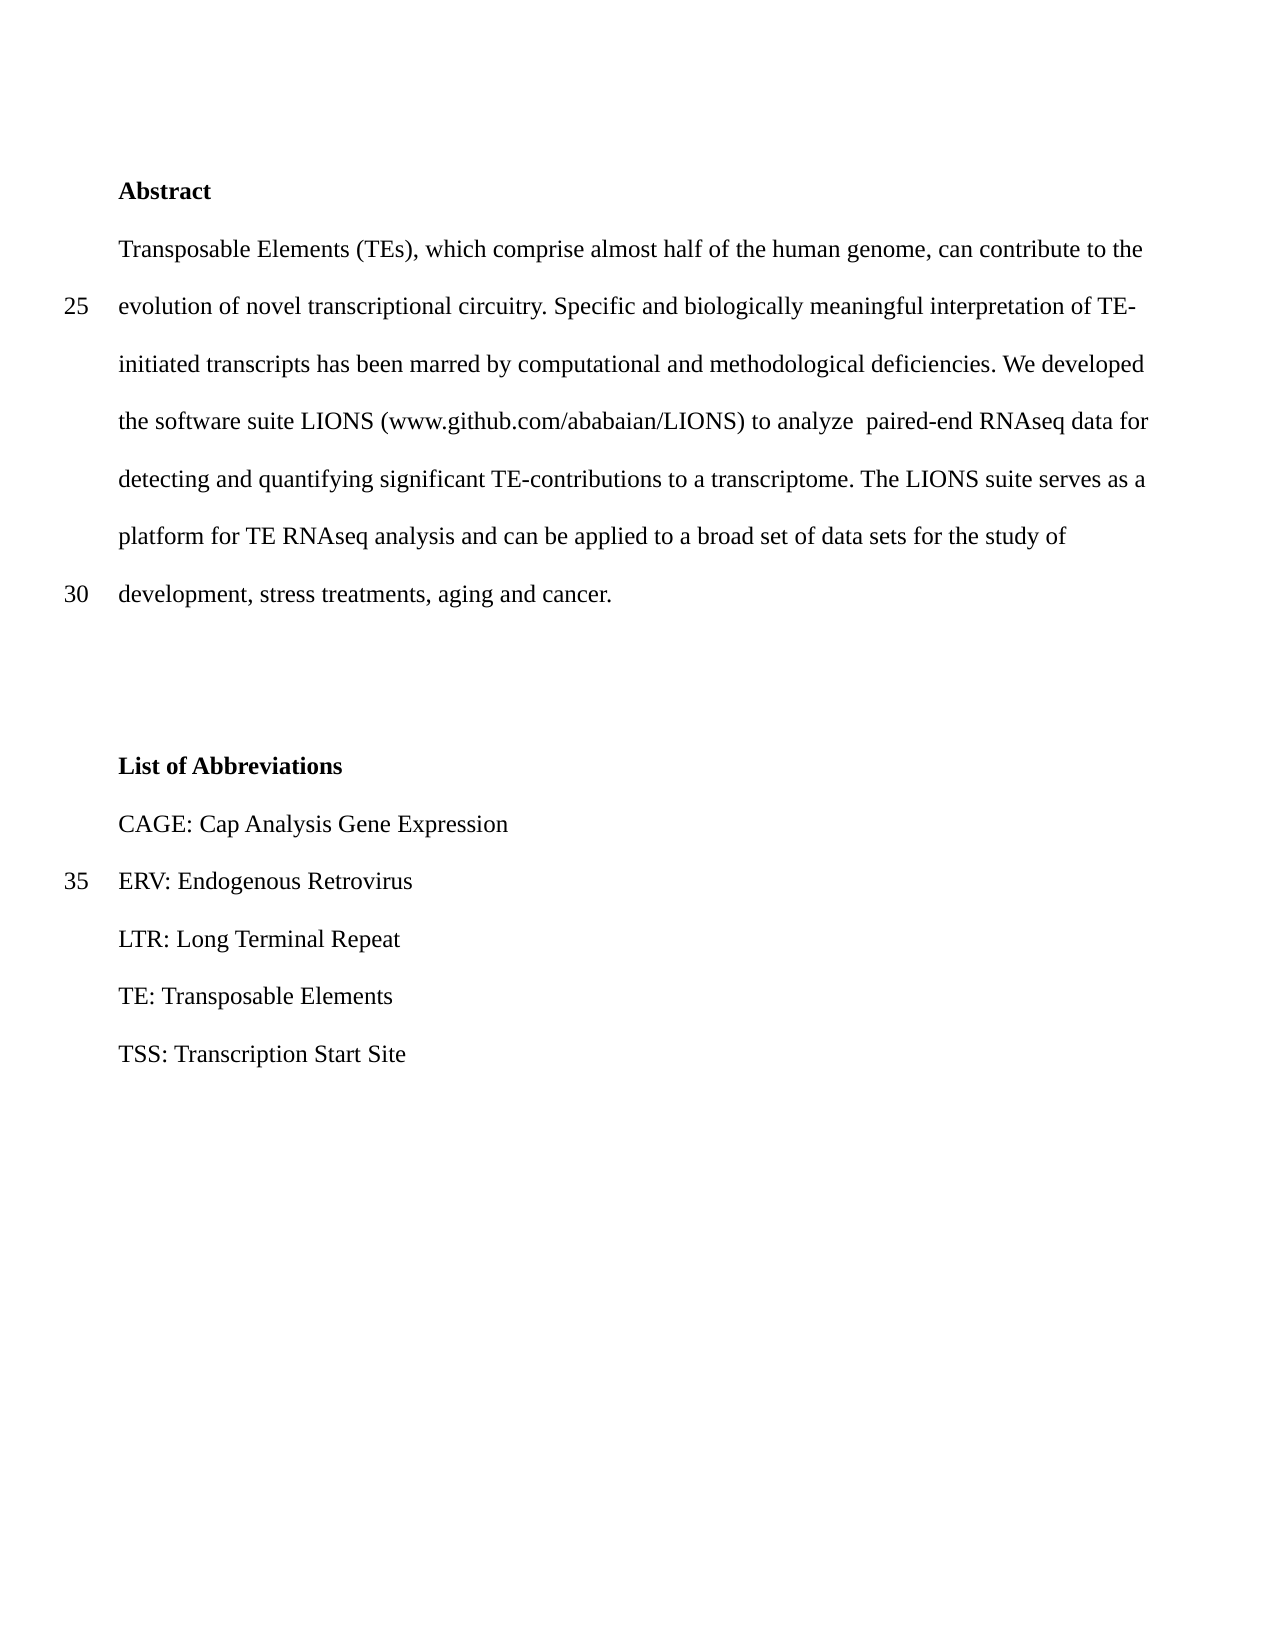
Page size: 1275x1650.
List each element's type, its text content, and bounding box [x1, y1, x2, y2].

text TE: Transposable Elements [118, 981, 1157, 1010]
text CAGE: Cap Analysis Gene Expression [118, 809, 1157, 838]
text ERV: Endogenous Retrovirus [118, 866, 1157, 895]
text TSS: Transcription Start Site [118, 1039, 1157, 1068]
text Transposable Elements (TEs), which comprise almost half of the human genome, can contribute to the evolution of novel transcriptional circuitry. Specific and biologically meaningful interpretation of TE-initiated transcripts has been marred by computational and methodological deficiencies. We developed the software suite LIONS (www.github.com/ababaian/LIONS) to analyze paired-end RNAseq data for detecting and quantifying significant TE-contributions to a transcriptome. The LIONS suite serves as a platform for TE RNAseq analysis and can be applied to a broad set of data sets for the study of development, stress treatments, aging and cancer. [118, 234, 1157, 608]
text Abstract [118, 176, 1157, 205]
text LTR: Long Terminal Repeat [118, 924, 1157, 953]
text List of Abbreviations [118, 751, 1157, 780]
